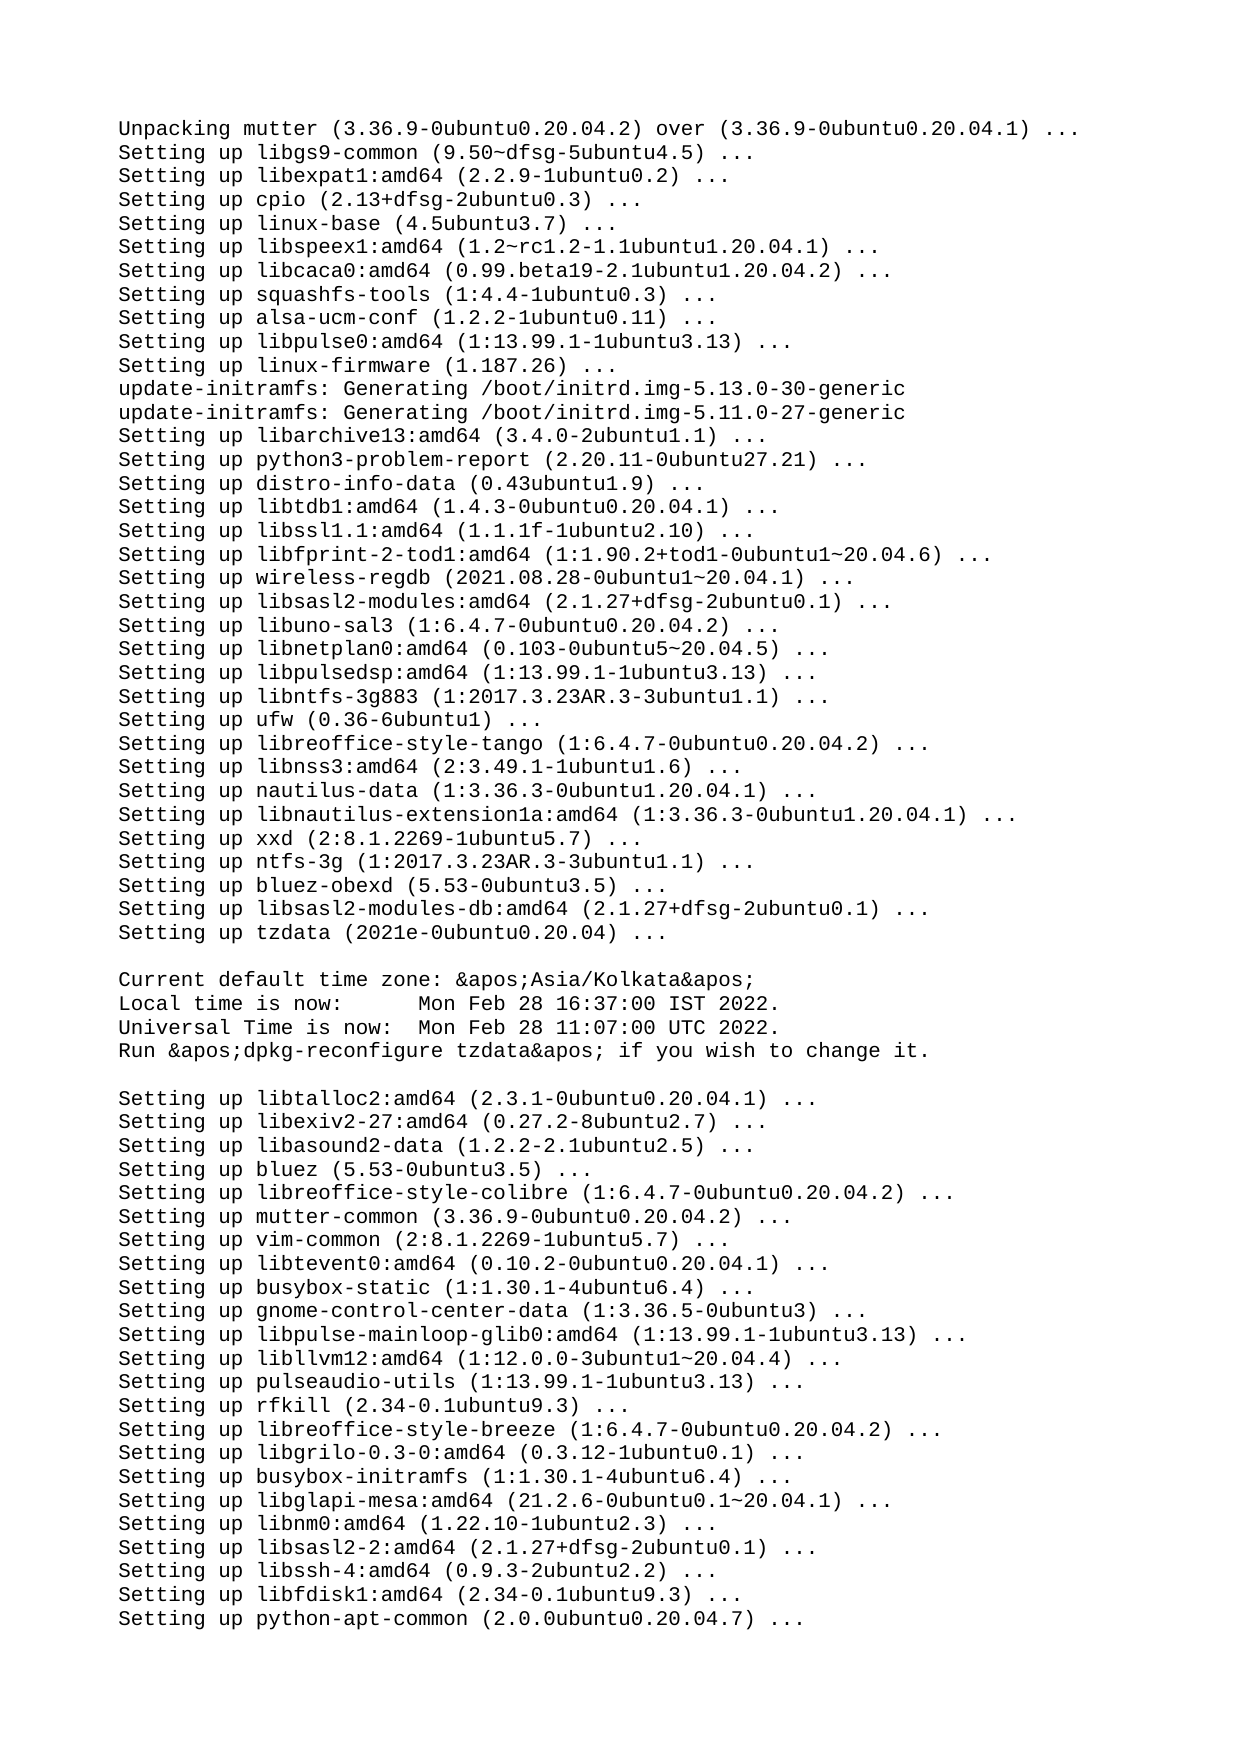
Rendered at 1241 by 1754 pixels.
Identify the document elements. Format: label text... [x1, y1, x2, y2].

text Setting up mutter-common (3.36.9-0ubuntu0.20.04.2) ... [118, 1206, 1122, 1229]
text Universal Time is now: Mon Feb 28 11:07:00 UTC 2022. [118, 1017, 1122, 1040]
text Local time is now: Mon Feb 28 16:37:00 IST 2022. [118, 993, 1122, 1017]
text Setting up busybox-static (1:1.30.1-4ubuntu6.4) ... [118, 1277, 1122, 1300]
text Current default time zone: &apos;Asia/Kolkata&apos; [118, 969, 1122, 993]
text Setting up squashfs-tools (1:4.4-1ubuntu0.3) ... [118, 284, 1122, 307]
text Setting up libsasl2-modules-db:amd64 (2.1.27+dfsg-2ubuntu0.1) ... [118, 898, 1122, 922]
text Setting up bluez (5.53-0ubuntu3.5) ... [118, 1158, 1122, 1182]
text Setting up ntfs-3g (1:2017.3.23AR.3-3ubuntu1.1) ... [118, 851, 1122, 875]
text Setting up libssl1.1:amd64 (1.1.1f-1ubuntu2.10) ... [118, 520, 1122, 544]
text Setting up pulseaudio-utils (1:13.99.1-1ubuntu3.13) ... [118, 1371, 1122, 1395]
text Setting up nautilus-data (1:3.36.3-0ubuntu1.20.04.1) ... [118, 780, 1122, 804]
text Setting up alsa-ucm-conf (1.2.2-1ubuntu0.11) ... [118, 307, 1122, 331]
text Setting up libcaca0:amd64 (0.99.beta19-2.1ubuntu1.20.04.2) ... [118, 260, 1122, 284]
text Setting up libtdb1:amd64 (1.4.3-0ubuntu0.20.04.1) ... [118, 496, 1122, 520]
text Setting up vim-common (2:8.1.2269-1ubuntu5.7) ... [118, 1229, 1122, 1253]
text Setting up libuno-sal3 (1:6.4.7-0ubuntu0.20.04.2) ... [118, 615, 1122, 638]
text Setting up libpulse-mainloop-glib0:amd64 (1:13.99.1-1ubuntu3.13) ... [118, 1324, 1122, 1348]
text Setting up libtalloc2:amd64 (2.3.1-0ubuntu0.20.04.1) ... [118, 1088, 1122, 1111]
text Setting up busybox-initramfs (1:1.30.1-4ubuntu6.4) ... [118, 1466, 1122, 1489]
text Setting up python-apt-common (2.0.0ubuntu0.20.04.7) ... [118, 1608, 1122, 1631]
text Run &apos;dpkg-reconfigure tzdata&apos; if you wish to change it. [118, 1040, 1122, 1064]
text Setting up libpulsedsp:amd64 (1:13.99.1-1ubuntu3.13) ... [118, 662, 1122, 686]
text Setting up libssh-4:amd64 (0.9.3-2ubuntu2.2) ... [118, 1561, 1122, 1584]
text Setting up libglapi-mesa:amd64 (21.2.6-0ubuntu0.1~20.04.1) ... [118, 1489, 1122, 1513]
text Setting up libpulse0:amd64 (1:13.99.1-1ubuntu3.13) ... [118, 331, 1122, 354]
text Setting up rfkill (2.34-0.1ubuntu9.3) ... [118, 1395, 1122, 1419]
text Setting up distro-info-data (0.43ubuntu1.9) ... [118, 473, 1122, 496]
text Setting up libnautilus-extension1a:amd64 (1:3.36.3-0ubuntu1.20.04.1) ... [118, 804, 1122, 827]
text Setting up libfprint-2-tod1:amd64 (1:1.90.2+tod1-0ubuntu1~20.04.6) ... [118, 544, 1122, 567]
text Setting up libexiv2-27:amd64 (0.27.2-8ubuntu2.7) ... [118, 1111, 1122, 1135]
text Setting up libntfs-3g883 (1:2017.3.23AR.3-3ubuntu1.1) ... [118, 686, 1122, 709]
text Setting up libspeex1:amd64 (1.2~rc1.2-1.1ubuntu1.20.04.1) ... [118, 236, 1122, 260]
text Setting up libreoffice-style-breeze (1:6.4.7-0ubuntu0.20.04.2) ... [118, 1419, 1122, 1442]
text Setting up wireless-regdb (2021.08.28-0ubuntu1~20.04.1) ... [118, 567, 1122, 591]
text Setting up ufw (0.36-6ubuntu1) ... [118, 709, 1122, 733]
text Setting up libexpat1:amd64 (2.2.9-1ubuntu0.2) ... [118, 165, 1122, 189]
text Unpacking mutter (3.36.9-0ubuntu0.20.04.2) over (3.36.9-0ubuntu0.20.04.1) ... [118, 118, 1122, 142]
text Setting up libreoffice-style-tango (1:6.4.7-0ubuntu0.20.04.2) ... [118, 733, 1122, 757]
text Setting up linux-base (4.5ubuntu3.7) ... [118, 213, 1122, 236]
text Setting up cpio (2.13+dfsg-2ubuntu0.3) ... [118, 189, 1122, 213]
text Setting up libfdisk1:amd64 (2.34-0.1ubuntu9.3) ... [118, 1584, 1122, 1608]
text Setting up linux-firmware (1.187.26) ... [118, 354, 1122, 378]
text Setting up libarchive13:amd64 (3.4.0-2ubuntu1.1) ... [118, 426, 1122, 449]
text Setting up libsasl2-modules:amd64 (2.1.27+dfsg-2ubuntu0.1) ... [118, 591, 1122, 615]
text Setting up libreoffice-style-colibre (1:6.4.7-0ubuntu0.20.04.2) ... [118, 1182, 1122, 1206]
text Setting up libllvm12:amd64 (1:12.0.0-3ubuntu1~20.04.4) ... [118, 1348, 1122, 1371]
text Setting up libnss3:amd64 (2:3.49.1-1ubuntu1.6) ... [118, 757, 1122, 780]
text Setting up tzdata (2021e-0ubuntu0.20.04) ... [118, 922, 1122, 946]
text Setting up libasound2-data (1.2.2-2.1ubuntu2.5) ... [118, 1135, 1122, 1158]
text Setting up python3-problem-report (2.20.11-0ubuntu27.21) ... [118, 449, 1122, 473]
text update-initramfs: Generating /boot/initrd.img-5.11.0-27-generic [118, 402, 1122, 426]
text Setting up libgrilo-0.3-0:amd64 (0.3.12-1ubuntu0.1) ... [118, 1442, 1122, 1466]
text Setting up gnome-control-center-data (1:3.36.5-0ubuntu3) ... [118, 1300, 1122, 1324]
text Setting up libnetplan0:amd64 (0.103-0ubuntu5~20.04.5) ... [118, 638, 1122, 662]
text Setting up bluez-obexd (5.53-0ubuntu3.5) ... [118, 875, 1122, 898]
text update-initramfs: Generating /boot/initrd.img-5.13.0-30-generic [118, 378, 1122, 402]
text Setting up libnm0:amd64 (1.22.10-1ubuntu2.3) ... [118, 1513, 1122, 1537]
text Setting up libgs9-common (9.50~dfsg-5ubuntu4.5) ... [118, 142, 1122, 165]
text Setting up libtevent0:amd64 (0.10.2-0ubuntu0.20.04.1) ... [118, 1253, 1122, 1277]
text Setting up libsasl2-2:amd64 (2.1.27+dfsg-2ubuntu0.1) ... [118, 1537, 1122, 1561]
text Setting up xxd (2:8.1.2269-1ubuntu5.7) ... [118, 827, 1122, 851]
